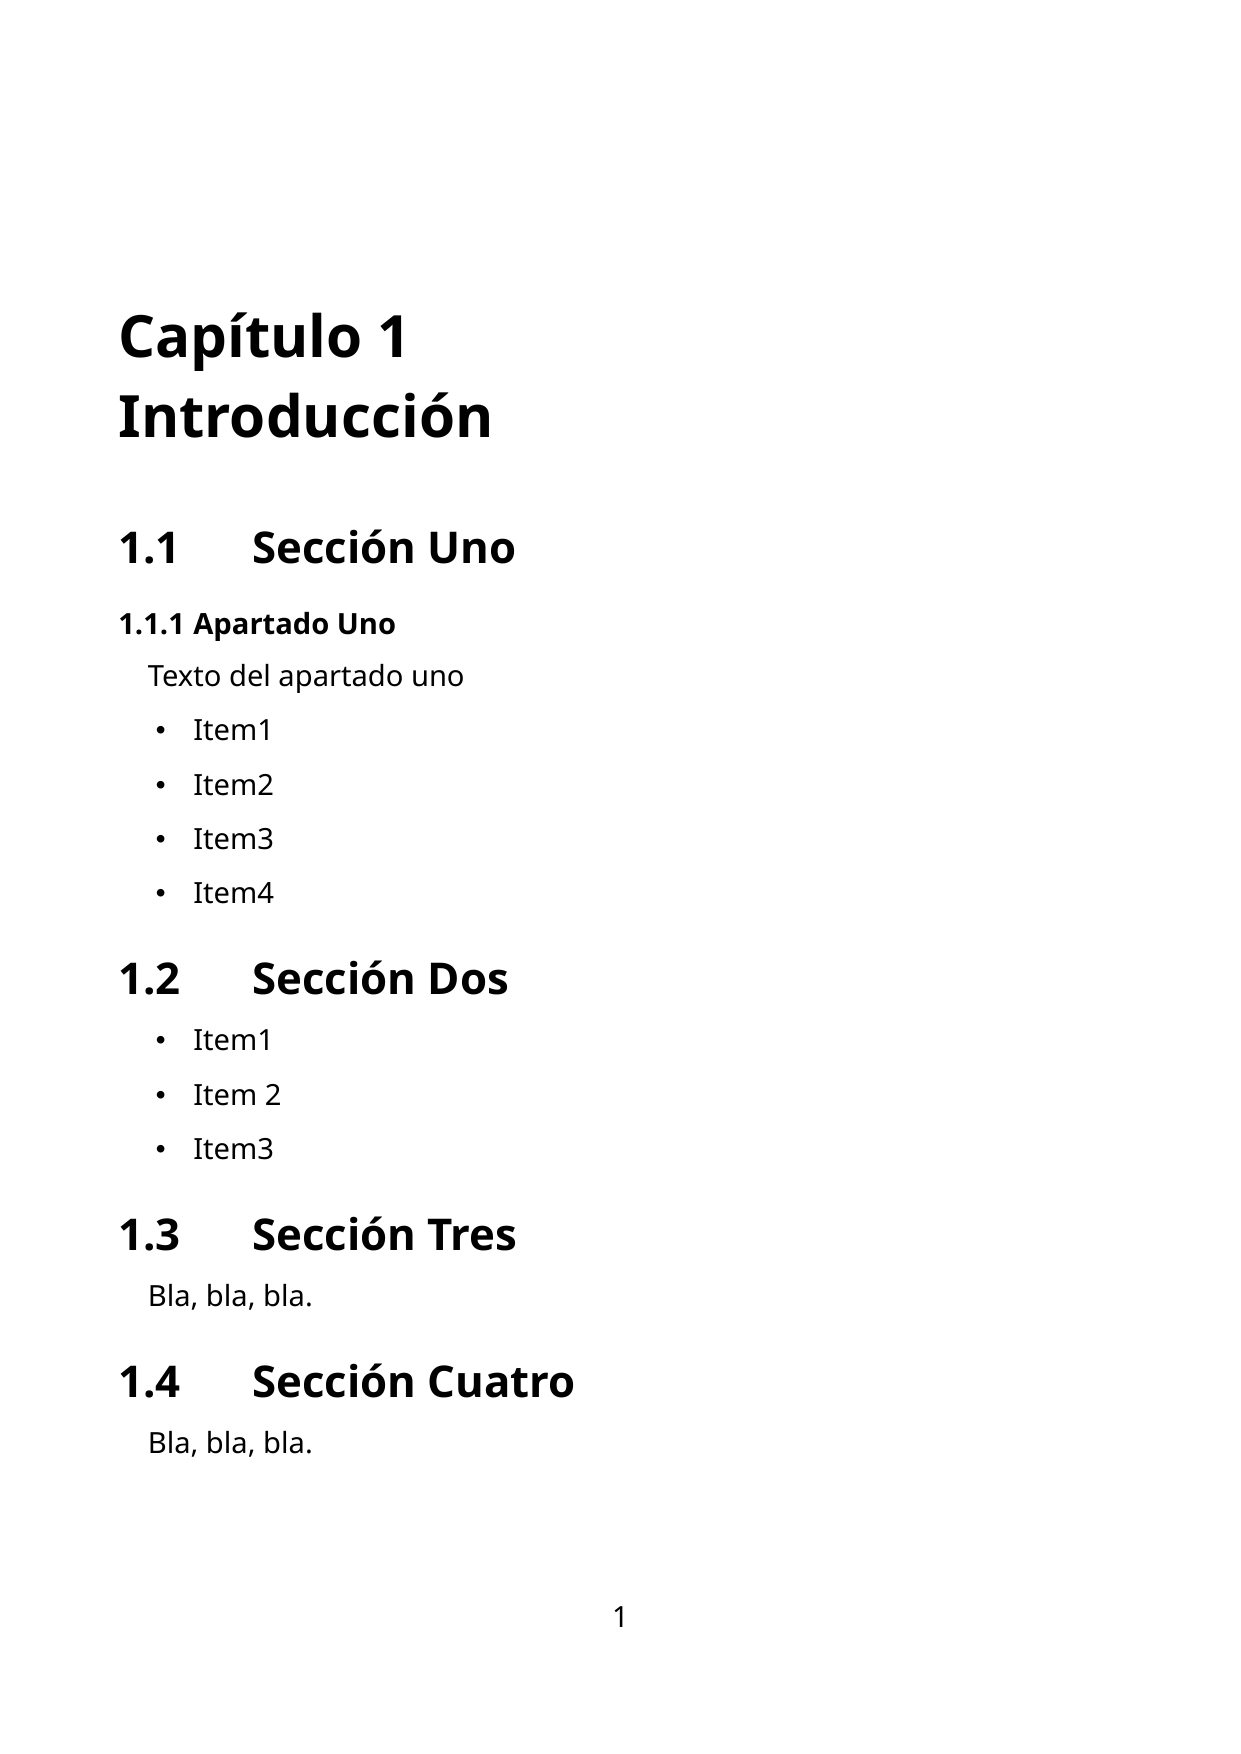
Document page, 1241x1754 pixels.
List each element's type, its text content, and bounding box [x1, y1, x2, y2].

subtitle Apartado Uno [118, 603, 1122, 643]
subtitle Sección Cuatro [118, 1350, 1122, 1410]
subtitle Sección Tres [118, 1203, 1122, 1263]
subtitle Introducción [118, 295, 1122, 454]
text Bla, bla, bla. [118, 1275, 1122, 1315]
list Item 2 [156, 1074, 1122, 1113]
list Item1 [156, 709, 1122, 749]
list Item2 [156, 764, 1122, 803]
list Item3 [156, 1128, 1122, 1168]
list Item1 [156, 1019, 1122, 1059]
subtitle Sección Dos [118, 947, 1122, 1007]
list Item4 [156, 872, 1122, 912]
subtitle Sección Uno [118, 516, 1122, 576]
text Texto del apartado uno [118, 655, 1122, 695]
list Item3 [156, 818, 1122, 858]
text Bla, bla, bla. [118, 1422, 1122, 1462]
